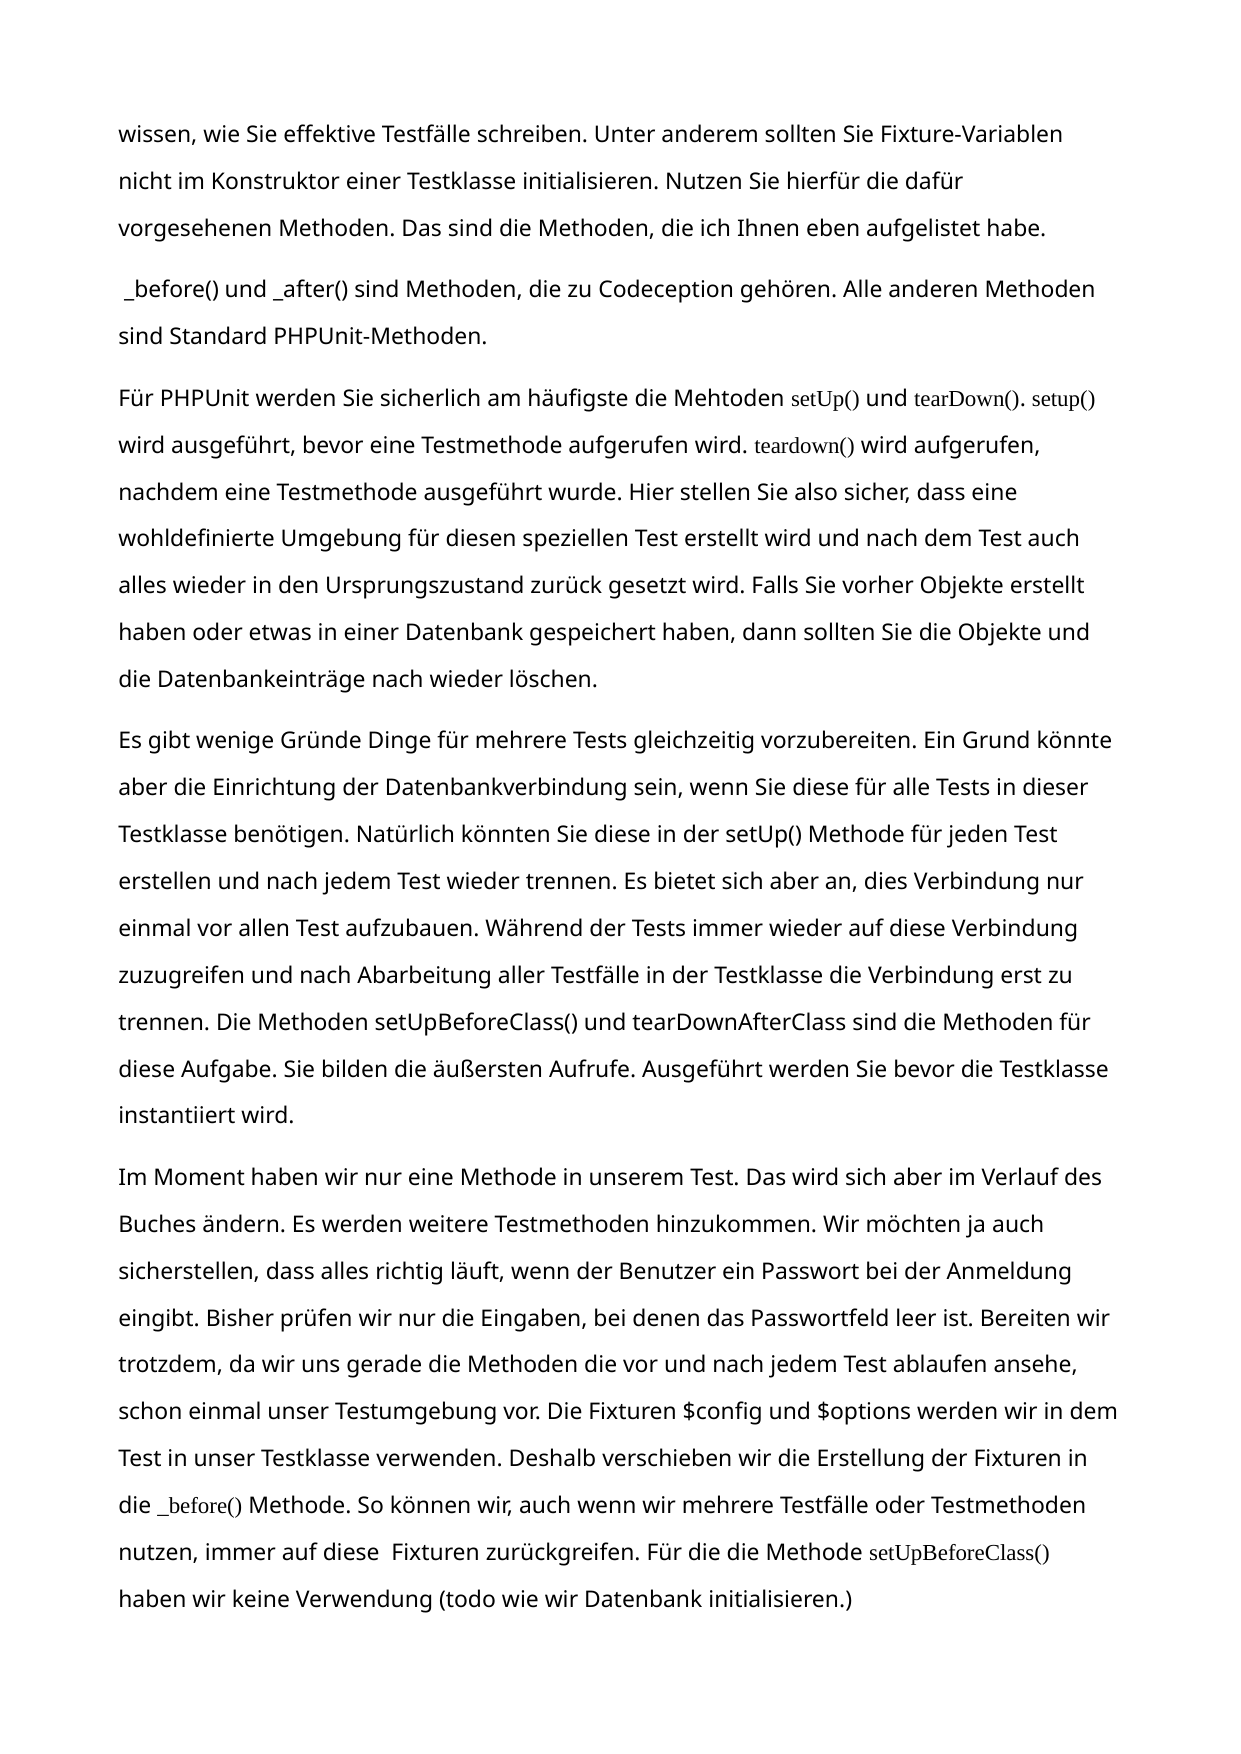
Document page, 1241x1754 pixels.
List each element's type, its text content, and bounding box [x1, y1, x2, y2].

text Im Moment haben wir nur eine Methode in unserem Test. Das wird sich aber im Verlauf des Buches ändern. Es werden weitere Testmethoden hinzukommen. Wir möchten ja auch sicherstellen, dass alles richtig läuft, wenn der Benutzer ein Passwort bei der Anmeldung eingibt. Bisher prüfen wir nur die Eingaben, bei denen das Passwortfeld leer ist. Bereiten wir trotzdem, da wir uns gerade die Methoden die vor und nach jedem Test ablaufen ansehe, schon einmal unser Testumgebung vor. Die Fixturen $config und $options werden wir in dem Test in unser Testklasse verwenden. Deshalb verschieben wir die Erstellung der Fixturen in die _before() Methode. So können wir, auch wenn wir mehrere Testfälle oder Testmethoden nutzen, immer auf diese Fixturen zurückgreifen. Für die die Methode setUpBeforeClass() haben wir keine Verwendung (todo wie wir Datenbank initialisieren.) [118, 1161, 1122, 1614]
text _before() und _after() sind Methoden, die zu Codeception gehören. Alle anderen Methoden sind Standard PHPUnit-Methoden. [118, 273, 1122, 351]
text wissen, wie Sie effektive Testfälle schreiben. Unter anderem sollten Sie Fixture-Variablen nicht im Konstruktor einer Testklasse initialisieren. Nutzen Sie hierfür die dafür vorgesehenen Methoden. Das sind die Methoden, die ich Ihnen eben aufgelistet habe. [118, 118, 1122, 243]
text Für PHPUnit werden Sie sicherlich am häufigste die Mehtoden setUp() und tearDown(). setup() wird ausgeführt, bevor eine Testmethode aufgerufen wird. teardown() wird aufgerufen, nachdem eine Testmethode ausgeführt wurde. Hier stellen Sie also sicher, dass eine wohldefinierte Umgebung für diesen speziellen Test erstellt wird und nach dem Test auch alles wieder in den Ursprungszustand zurück gesetzt wird. Falls Sie vorher Objekte erstellt haben oder etwas in einer Datenbank gespeichert haben, dann sollten Sie die Objekte und die Datenbankeinträge nach wieder löschen. [118, 382, 1122, 694]
text Es gibt wenige Gründe Dinge für mehrere Tests gleichzeitig vorzubereiten. Ein Grund könnte aber die Einrichtung der Datenbankverbindung sein, wenn Sie diese für alle Tests in dieser Testklasse benötigen. Natürlich könnten Sie diese in der setUp() Methode für jeden Test erstellen und nach jedem Test wieder trennen. Es bietet sich aber an, dies Verbindung nur einmal vor allen Test aufzubauen. Während der Tests immer wieder auf diese Verbindung zuzugreifen und nach Abarbeitung aller Testfälle in der Testklasse die Verbindung erst zu trennen. Die Methoden setUpBeforeClass() und tearDownAfterClass sind die Methoden für diese Aufgabe. Sie bilden die äußersten Aufrufe. Ausgeführt werden Sie bevor die Testklasse instantiiert wird. [118, 724, 1122, 1131]
